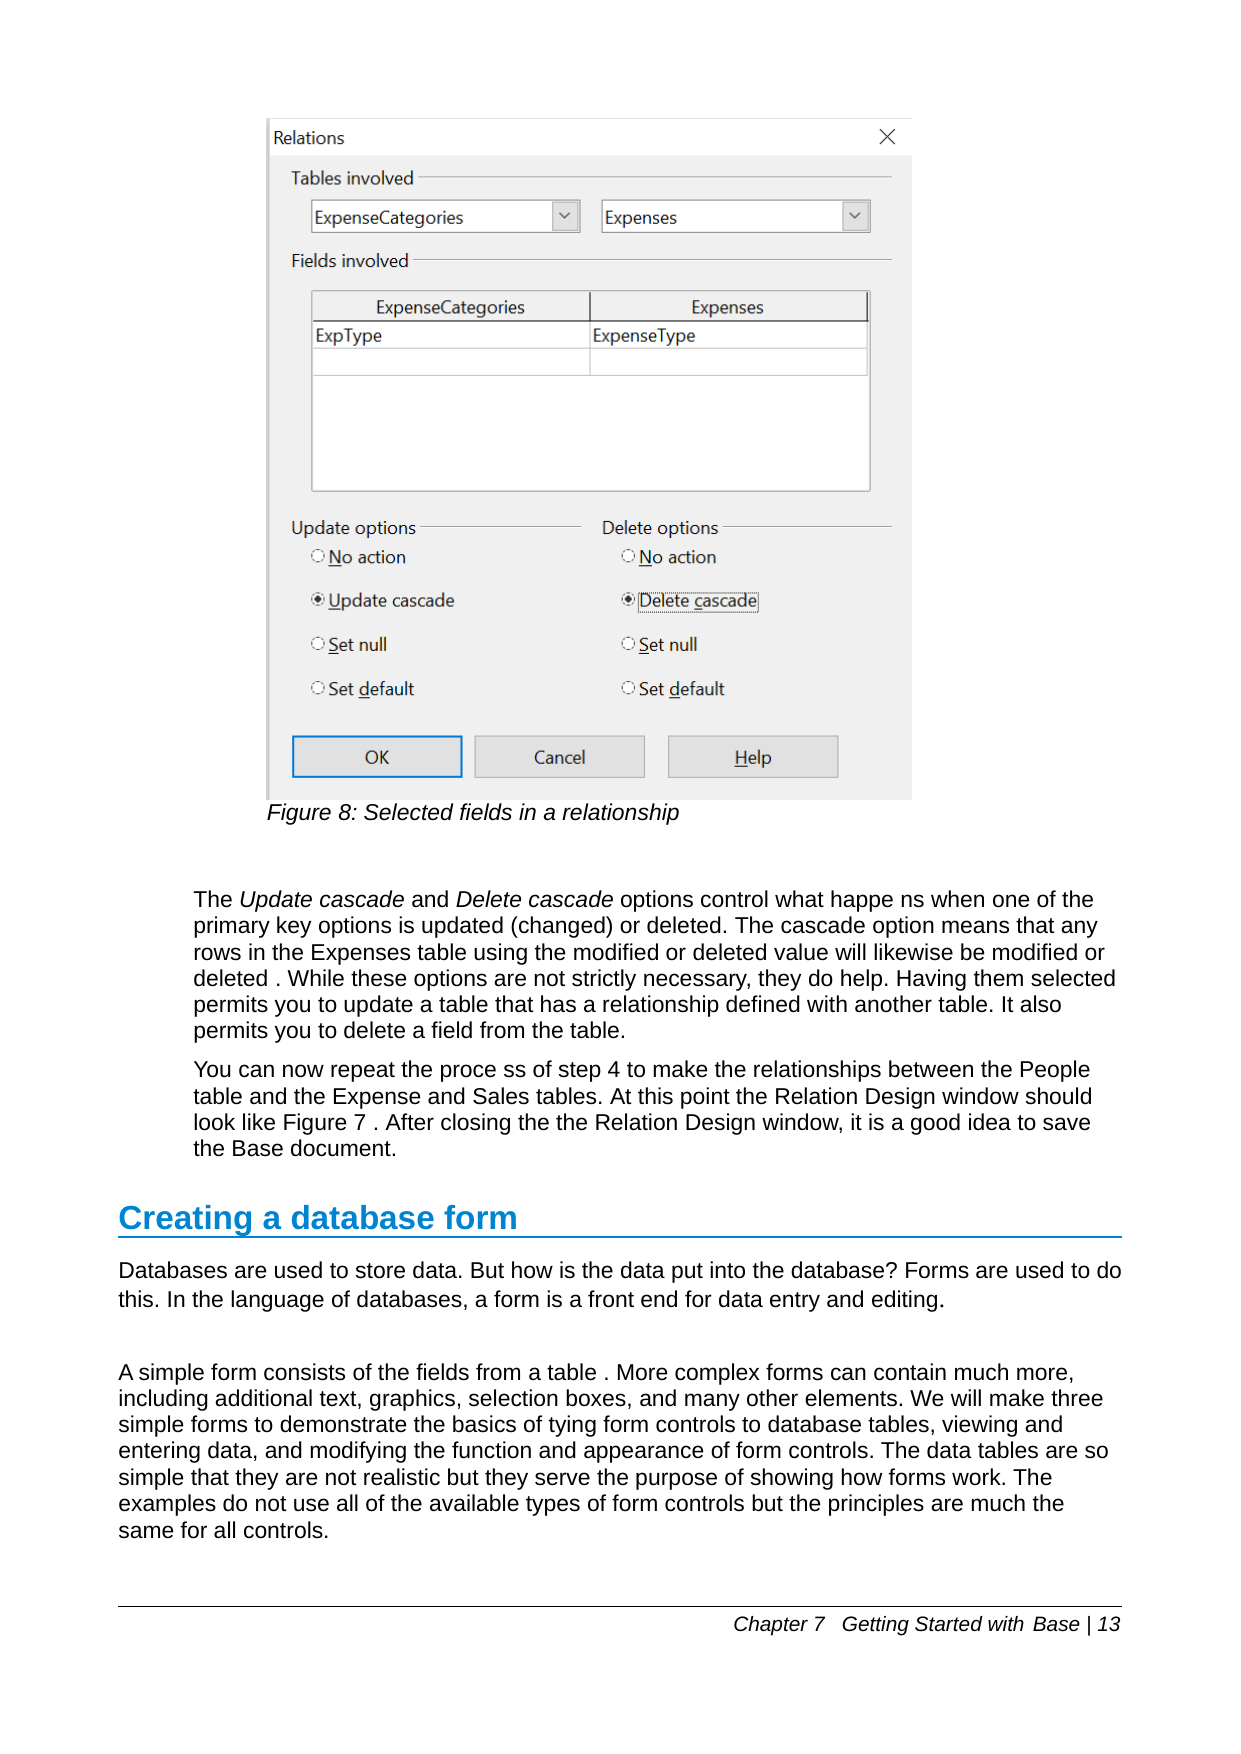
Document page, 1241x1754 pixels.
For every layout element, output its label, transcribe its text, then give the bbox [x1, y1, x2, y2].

text A simple form consists of the fields from a table . More complex forms can contain much more, including additional text, graphics, selection boxes, and many other elements. We will make three simple forms to demonstrate the basics of tying form controls to database tables, viewing and entering data, and modifying the function and appearance of form controls. The data tables are so simple that they are not realistic but they serve the purpose of showing how forms work. The examples do not use all of the available types of form controls but the principles are much the same for all controls. [118, 1358, 1122, 1543]
text You can now repeat the proce ss of step 4 to make the relationships between the People table and the Expense and Sales tables. At this point the Relation Design window should look like Figure 7 . After closing the the Relation Design window, it is a good idea to save the Base document. [193, 1056, 1122, 1162]
subtitle Creating a database form [118, 1198, 1122, 1236]
table_header [620, 1325, 1122, 1358]
text Databases are used to store data. But how is the data put into the database? Forms are used to do this. In the language of databases, a form is a front end for data entry and editing. [118, 1257, 1122, 1312]
text Figure 8: Selected fields in a relationship [267, 800, 911, 826]
text The Update cascade and Delete cascade options control what happe ns when one of the primary key options is updated (changed) or deleted. The cascade option means that any rows in the Expenses table using the modified or deleted value will likewise be modified or deleted . While these options are not strictly necessary, they do help. Having them selected permits you to update a table that has a relationship defined with another table. It also permits you to delete a field from the table. [193, 886, 1122, 1044]
table_header [118, 1325, 620, 1358]
picture [266, 118, 912, 800]
